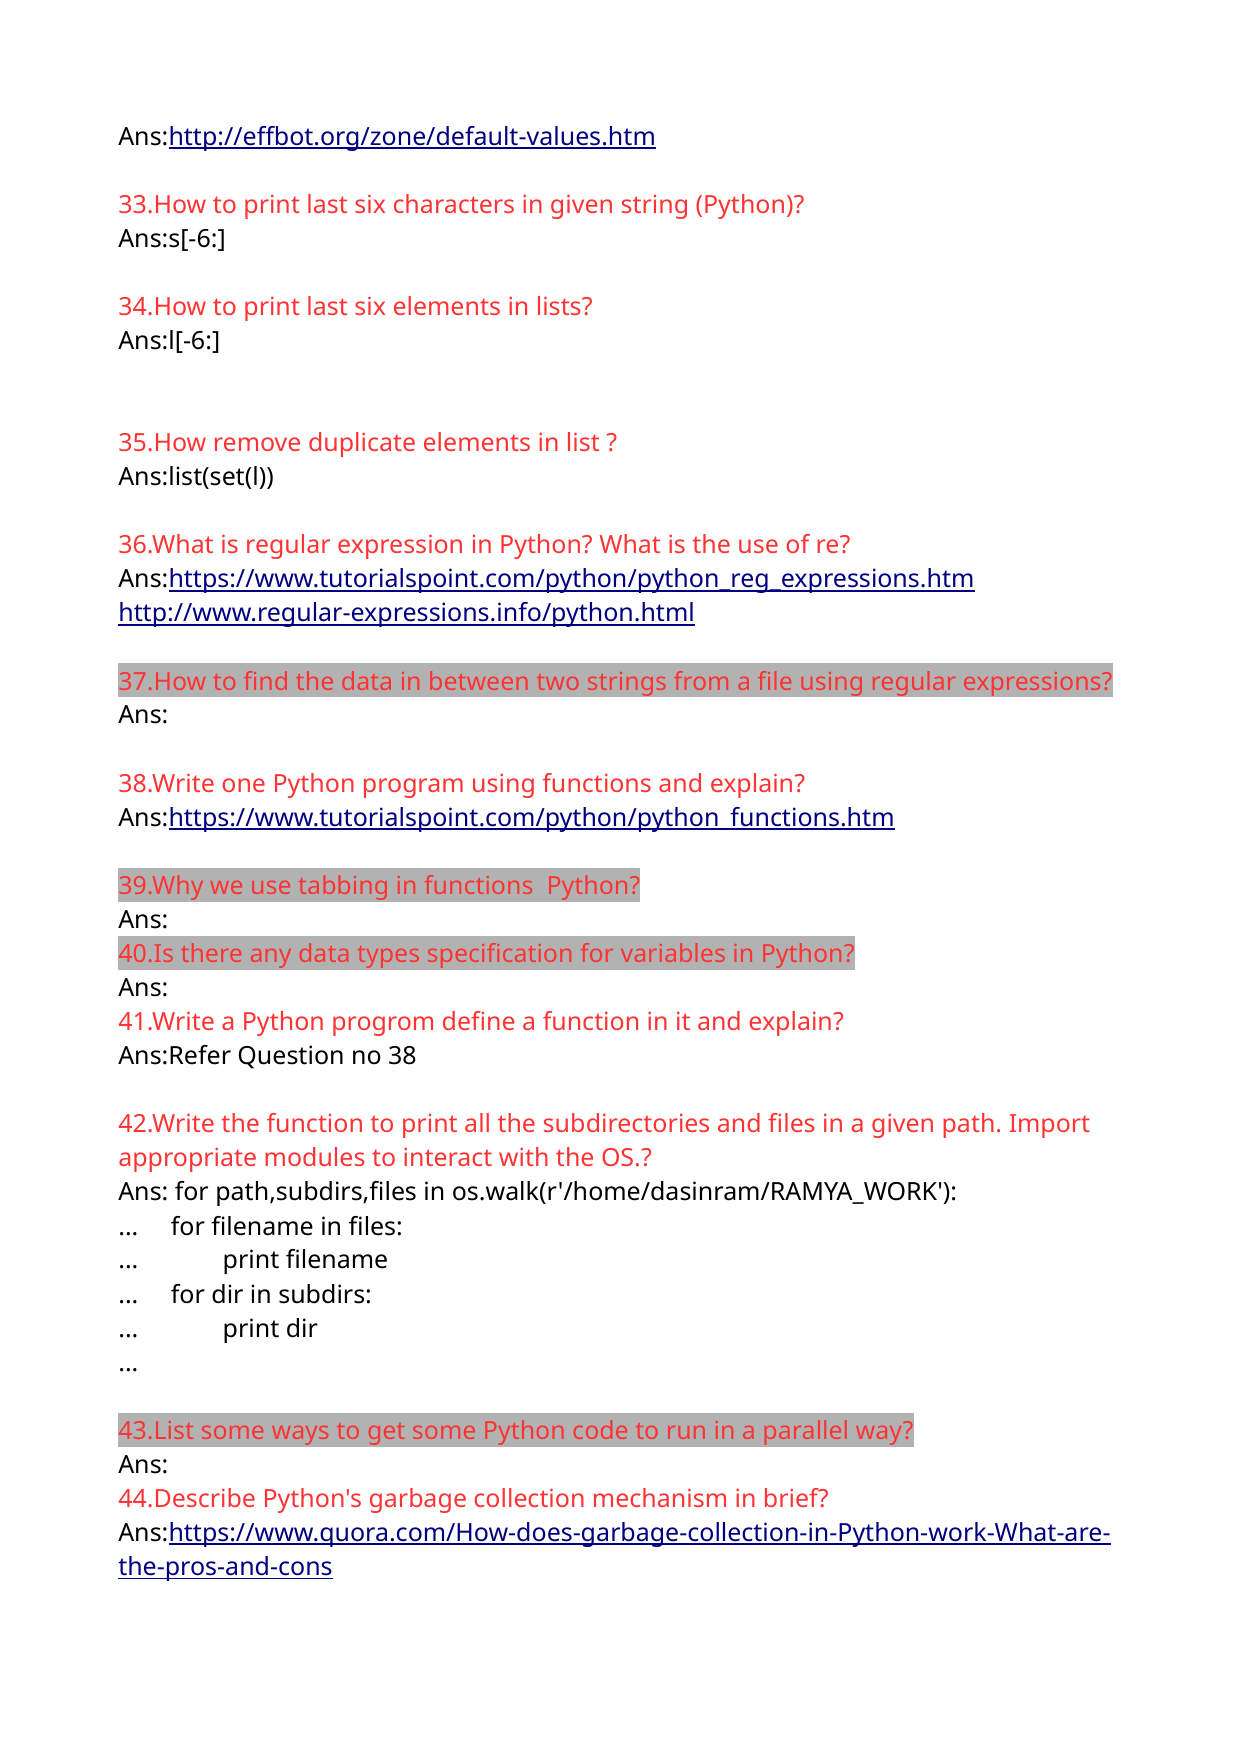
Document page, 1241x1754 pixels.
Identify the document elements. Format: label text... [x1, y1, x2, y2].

text Ans:https://www.tutorialspoint.com/python/python_functions.htm [118, 799, 1122, 833]
text 38.Write one Python program using functions and explain? [118, 765, 1122, 799]
text Ans: [118, 970, 1122, 1004]
text Ans: [118, 1447, 1122, 1481]
text 37.How to find the data in between two strings from a file using regular expressions? [118, 663, 1122, 697]
text 33.How to print last six characters in given string (Python)? [118, 186, 1122, 220]
text 39.Why we use tabbing in functions Python? [118, 867, 1122, 902]
text ... print dir [118, 1310, 1122, 1344]
text 43.List some ways to get some Python code to run in a parallel way? [118, 1412, 1122, 1447]
text 42.Write the function to print all the sub­directories and files in a given path. Import appropriate modules to interact with the OS.? [118, 1106, 1122, 1174]
text 35.How remove duplicate elements in list ? [118, 425, 1122, 459]
text Ans:s[-6:] [118, 220, 1122, 254]
text Ans: [118, 902, 1122, 936]
text Ans:Refer Question no 38 [118, 1038, 1122, 1072]
text ... [118, 1344, 1122, 1378]
text Ans:https://www.quora.com/How-does-garbage-collection-in-Python-work-What-are-the-pros-and-cons [118, 1515, 1122, 1583]
text Ans:http://effbot.org/zone/default-values.htm [118, 118, 1122, 152]
text ... print filename [118, 1242, 1122, 1276]
text ... for dir in subdirs: [118, 1276, 1122, 1310]
text http://www.regular-expressions.info/python.html [118, 595, 1122, 629]
text 36.What is regular expression in Python? What is the use of re? [118, 527, 1122, 561]
text 34.How to print last six elements in lists? [118, 288, 1122, 322]
text Ans:list(set(l)) [118, 459, 1122, 493]
text 44.Describe Python's garbage collection mechanism in brief? [118, 1481, 1122, 1515]
text Ans: for path,subdirs,files in os.walk(r'/home/dasinram/RAMYA_WORK'): [118, 1174, 1122, 1208]
text 40.Is there any data types specification for variables in Python? [118, 936, 1122, 970]
text 41.Write a Python progrom define a function in it and explain? [118, 1004, 1122, 1038]
text Ans:https://www.tutorialspoint.com/python/python_reg_expressions.htm [118, 561, 1122, 595]
text Ans: [118, 697, 1122, 731]
text Ans:l[-6:] [118, 322, 1122, 357]
text ... for filename in files: [118, 1208, 1122, 1242]
